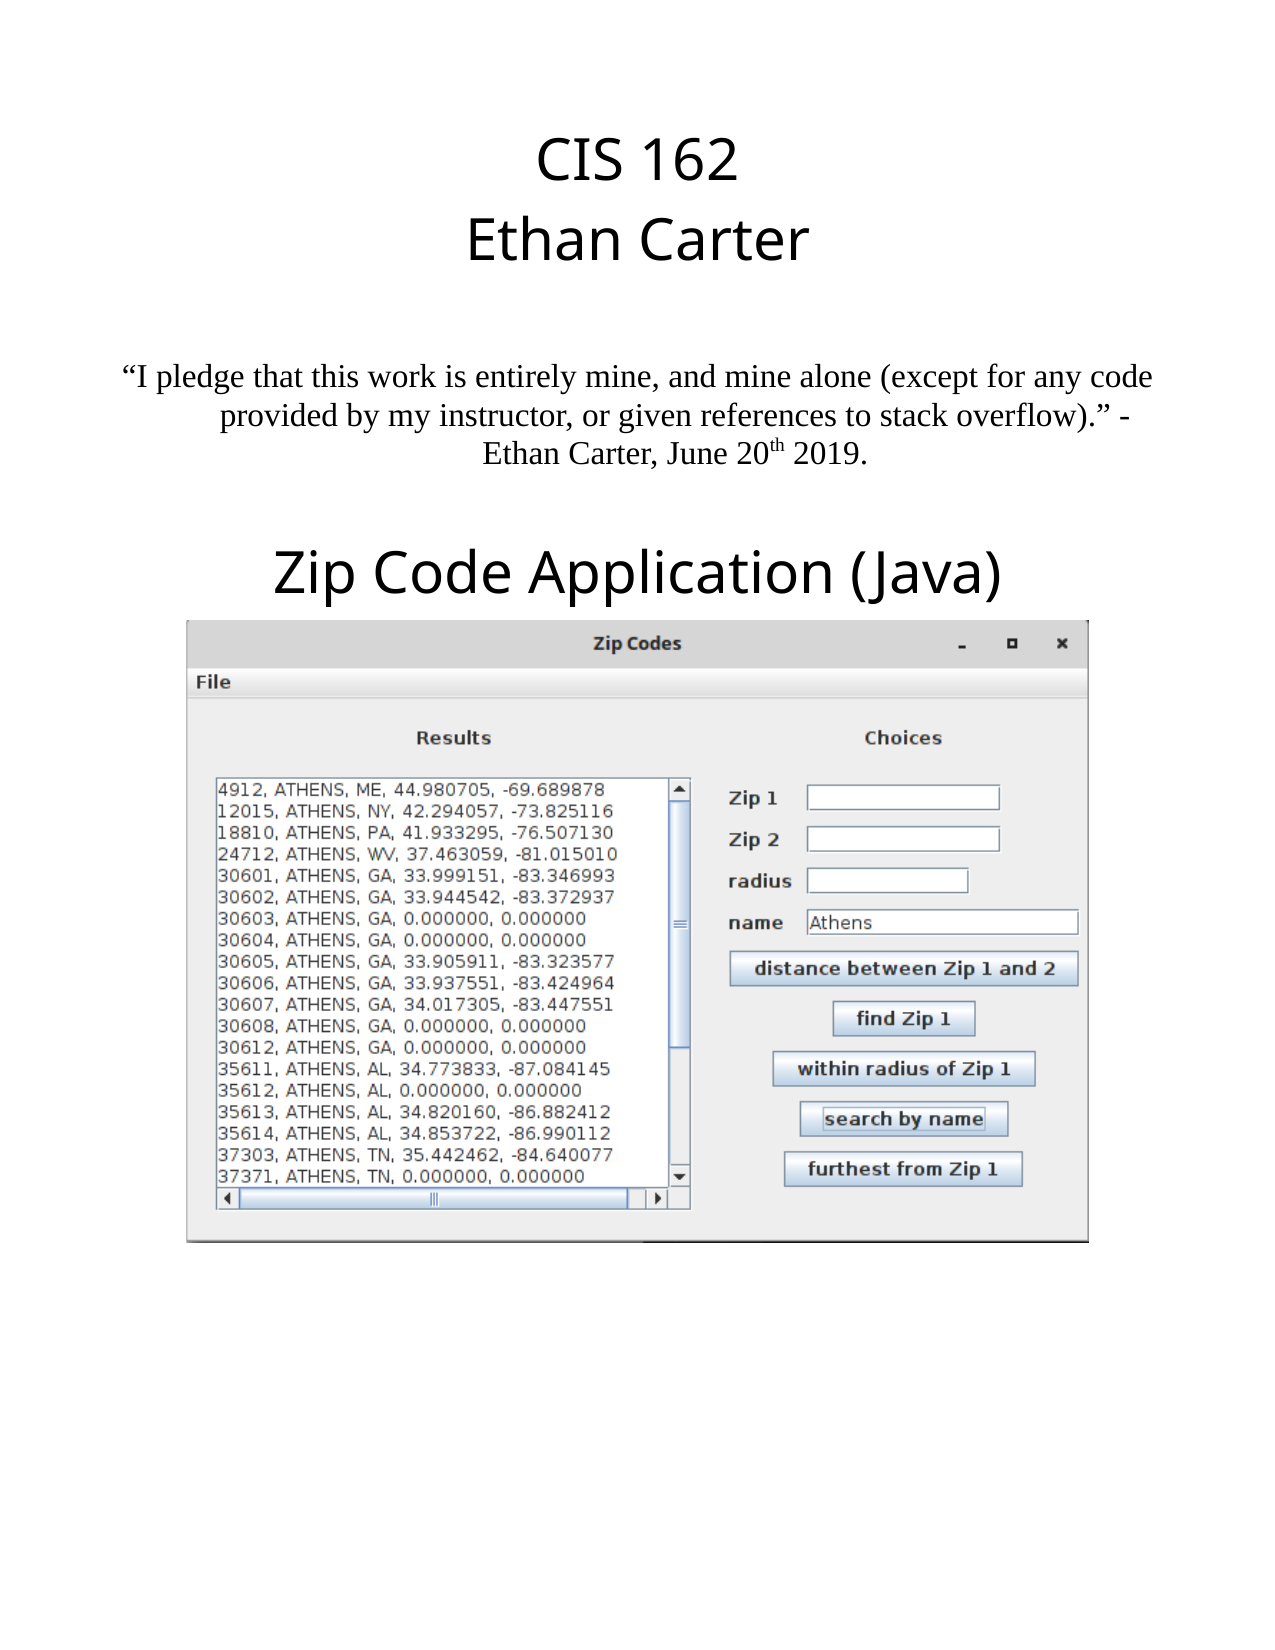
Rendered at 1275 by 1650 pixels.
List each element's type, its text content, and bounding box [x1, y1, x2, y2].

picture [186, 620, 1089, 1243]
text Zip Code Application (Java) [118, 531, 1157, 610]
text Ethan Carter [118, 198, 1157, 277]
text CIS 162 [118, 118, 1157, 198]
text “I pledge that this work is entirely mine, and mine alone (except for any code provided by my instructor, or given references to stack overflow).” -Ethan Carter, June 20th 2019. [118, 357, 1157, 472]
